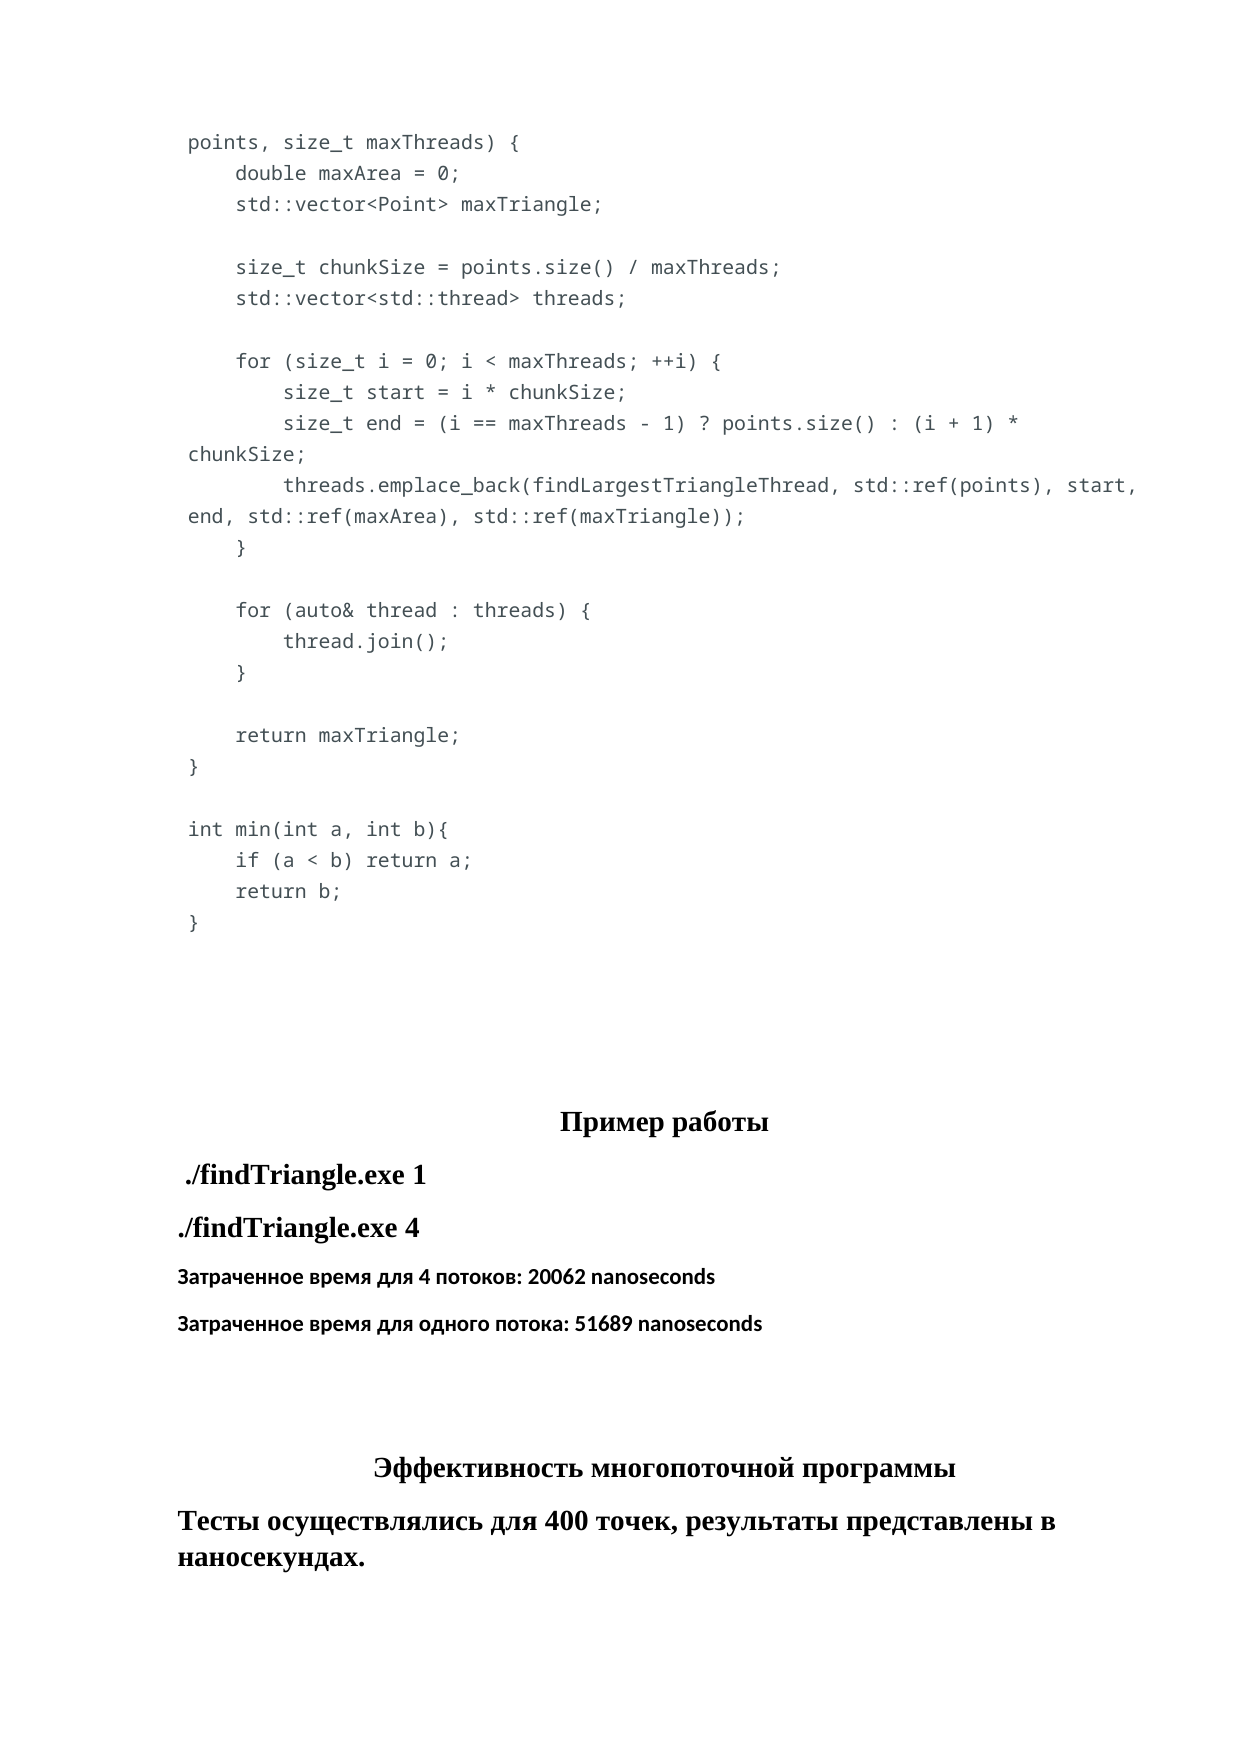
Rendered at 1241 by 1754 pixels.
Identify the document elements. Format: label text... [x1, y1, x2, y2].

text Затраченное время для одного потока: 51689 nanoseconds [177, 1309, 1152, 1337]
text ./findTriangle.exe 4 [177, 1210, 1152, 1243]
text Затраченное время для 4 потоков: 20062 nanoseconds [177, 1262, 1152, 1291]
text ./findTriangle.exe 1 [177, 1157, 1152, 1190]
text Тесты осуществлялись для 400 точек, результаты представлены в наносекундах. [177, 1503, 1152, 1572]
text Эффективность многопоточной программы [177, 1450, 1152, 1483]
table_header points, size_t maxThreads) { double maxArea = 0; std::vector<Point> maxTriangle; size_t chunkSize = points.size() / maxThreads; std::vector<std::thread> threads; for (size_t i = 0; i < maxThreads; ++i) { size_t start = i * chunkSize; size_t end = (i == maxThreads - 1) ? points.size() : (i + 1) * chunkSize; threads.emplace_back(findLargestTriangleThread, std::ref(points), start, end, std::ref(maxArea), std::ref(maxTriangle)); } for (auto& thread : threads) { thread.join(); } return maxTriangle; } int min(int a, int b){ if (a < b) return a; return b; } [177, 118, 1152, 946]
text Пример работы [177, 1104, 1152, 1138]
